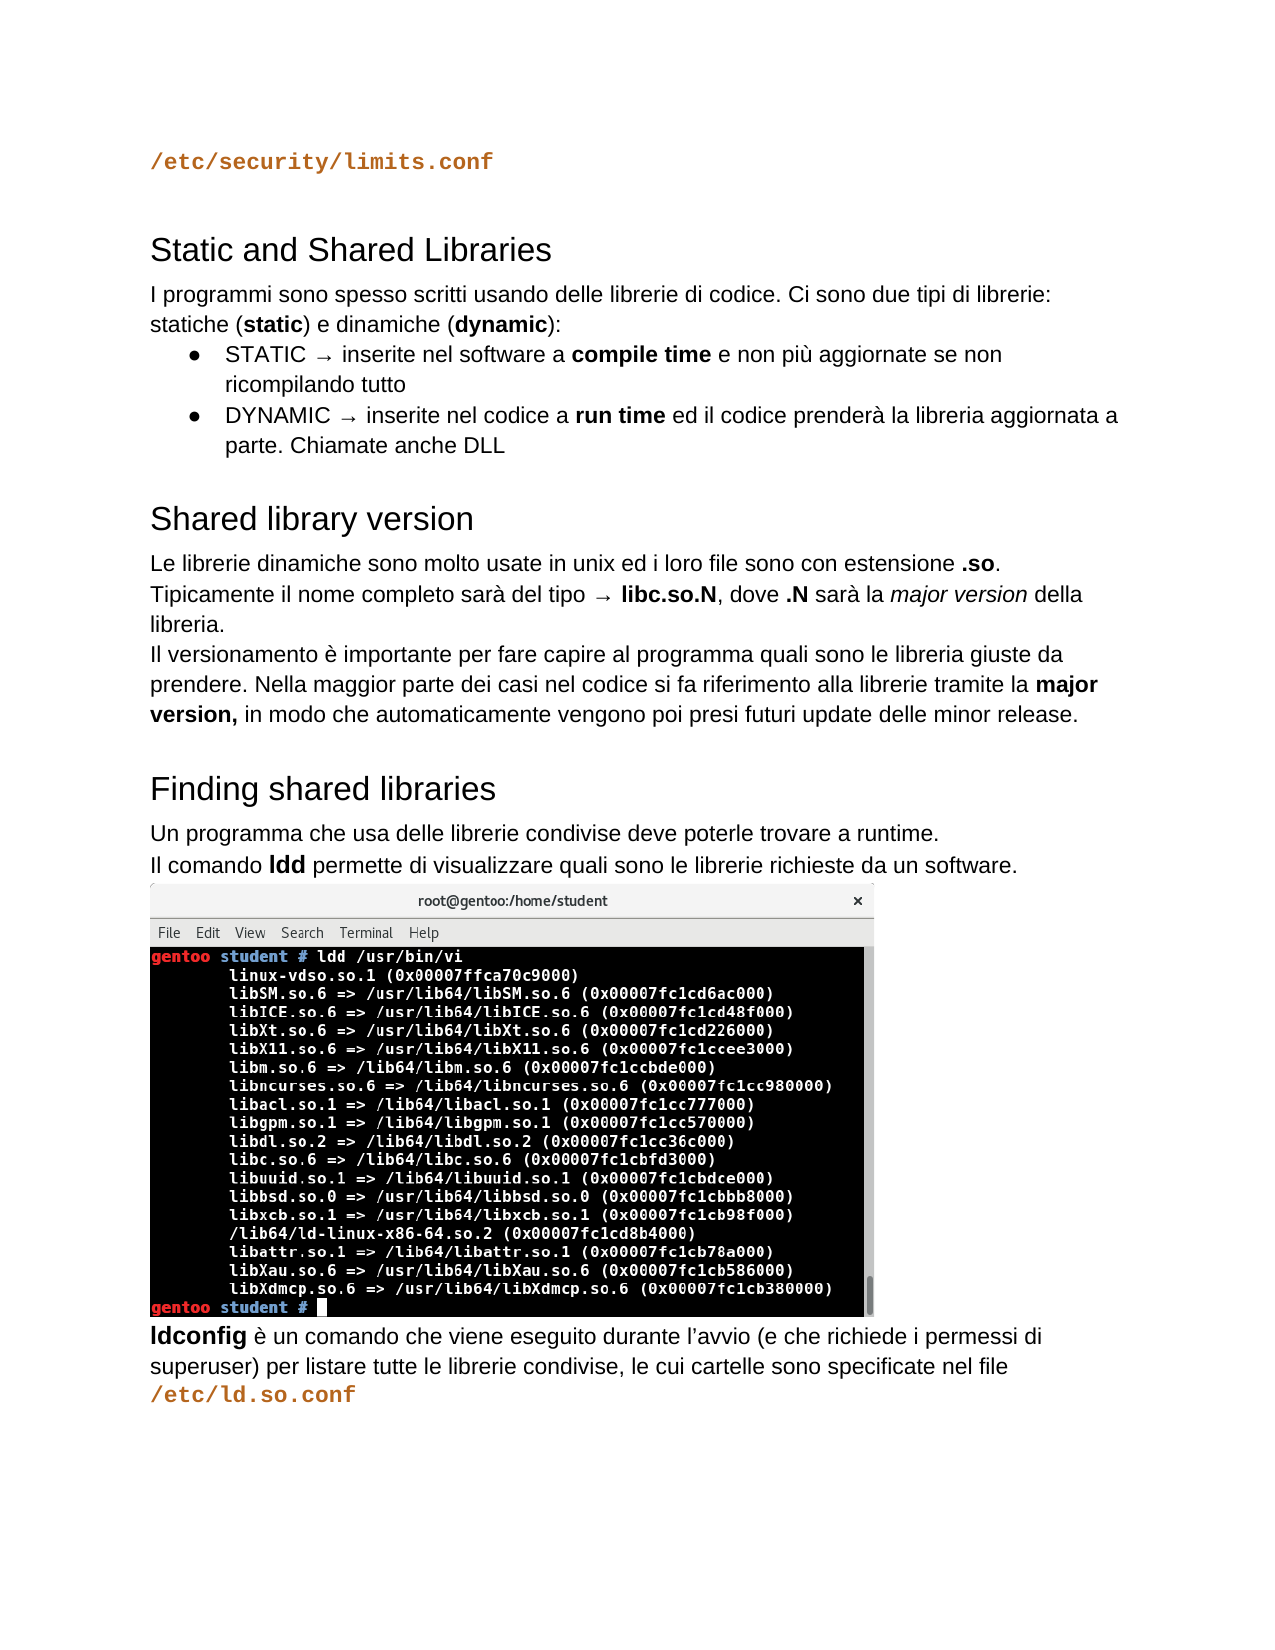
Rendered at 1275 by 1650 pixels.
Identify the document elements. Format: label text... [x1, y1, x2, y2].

picture [150, 883, 875, 1317]
text Il comando ldd permette di visualizzare quali sono le librerie richieste da un software. [150, 850, 1125, 879]
subtitle Static and Shared Libraries [150, 230, 1125, 268]
list STATIC → inserite nel software a compile time e non più aggiornate se non ricompilando tutto [187, 341, 1125, 398]
text Un programma che usa delle librerie condivise deve poterle trovare a runtime. [150, 820, 1125, 846]
subtitle Finding shared libraries [150, 769, 1125, 808]
list DYNAMIC → inserite nel codice a run time ed il codice prenderà la libreria aggiornata a parte. Chiamate anche DLL [187, 402, 1125, 458]
subtitle Shared library version [150, 499, 1125, 538]
text /etc/security/limits.conf [150, 150, 1125, 176]
text I programmi sono spesso scritti usando delle librerie di codice. Ci sono due tipi di librerie: statiche (static) e dinamiche (dynamic): [150, 281, 1125, 337]
text Le librerie dinamiche sono molto usate in unix ed i loro file sono con estensione .so. Tipicamente il nome completo sarà del tipo → libc.so.N, dove .N sarà la major version della libreria. Il versionamento è importante per fare capire al programma quali sono le libreria giuste da prendere. Nella maggior parte dei casi nel codice si fa riferimento alla librerie tramite la major version, in modo che automaticamente vengono poi presi futuri update delle minor release. [150, 550, 1125, 728]
text ldconfig è un comando che viene eseguito durante l’avvio (e che richiede i permessi di superuser) per listare tutte le librerie condivise, le cui cartelle sono specificate nel file /etc/ld.so.conf [150, 1321, 1125, 1409]
